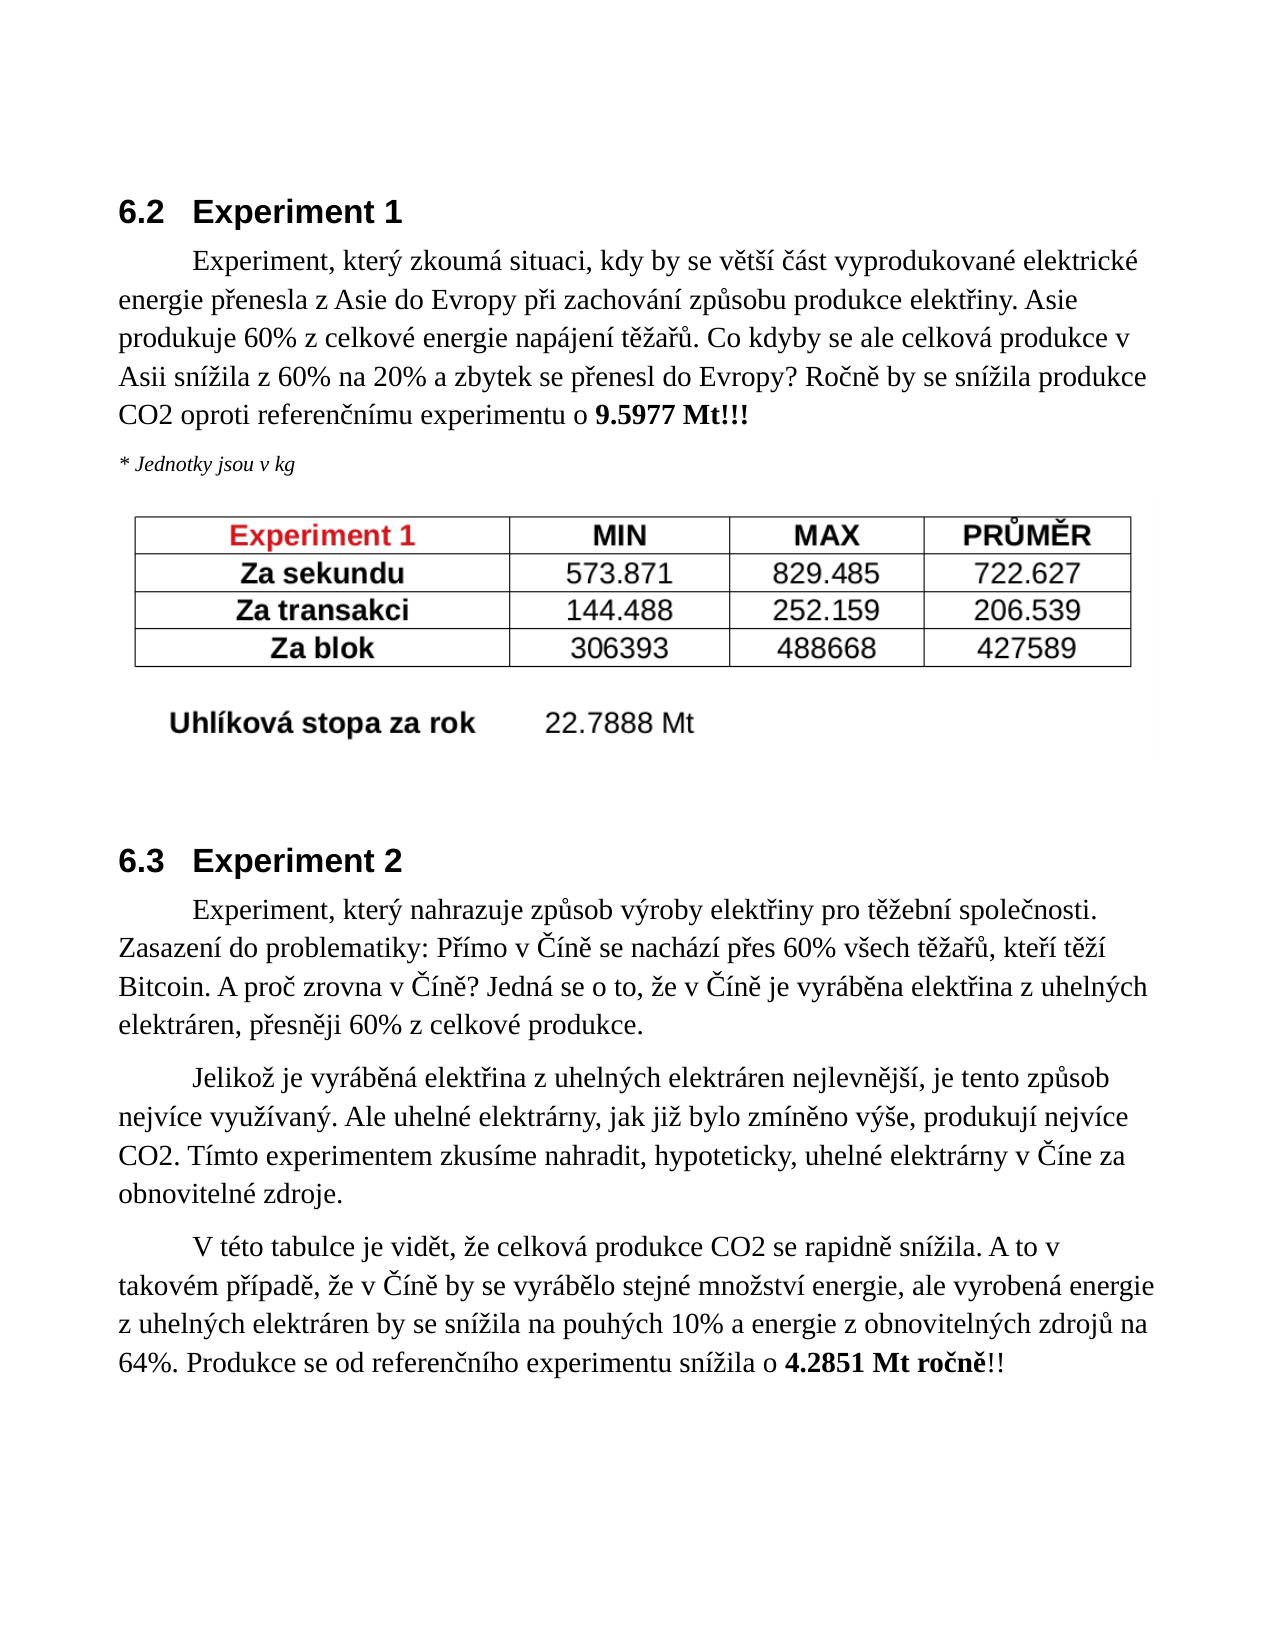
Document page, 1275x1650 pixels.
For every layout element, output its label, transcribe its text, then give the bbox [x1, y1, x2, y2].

picture [118, 494, 1157, 762]
subtitle Experiment 1 [118, 192, 1157, 231]
text Jelikož je vyráběná elektřina z uhelných elektráren nejlevnější, je tento způsob nejvíce využívaný. Ale uhelné elektrárny, jak již bylo zmíněno výše, produkují nejvíce CO2. Tímto experimentem zkusíme nahradit, hypoteticky, uhelné elektrárny v Číne za obnovitelné zdroje. [118, 1061, 1157, 1210]
text * Jednotky jsou v kg [118, 451, 1157, 476]
text V této tabulce je vidět, že celková produkce CO2 se rapidně snížila. A to v takovém případě, že v Číně by se vyrábělo stejné množství energie, ale vyrobená energie z uhelných elektráren by se snížila na pouhých 10% a energie z obnovitelných zdrojů na 64%. Produkce se od referenčního experimentu snížila o 4.2851 Mt ročně!! [118, 1229, 1157, 1378]
text Experiment, který zkoumá situaci, kdy by se větší část vyprodukované elektrické energie přenesla z Asie do Evropy při zachování způsobu produkce elektřiny. Asie produkuje 60% z celkové energie napájení těžařů. Co kdyby se ale celková produkce v Asii snížila z 60% na 20% a zbytek se přenesl do Evropy? Ročně by se snížila produkce CO2 oproti referenčnímu experimentu o 9.5977 Mt!!! [118, 243, 1157, 431]
text Experiment, který nahrazuje způsob výroby elektřiny pro těžební společnosti. Zasazení do problematiky: Přímo v Číně se nachází přes 60% všech těžařů, kteří těží Bitcoin. A proč zrovna v Číně? Jedná se o to, že v Číně je vyráběna elektřina z uhelných elektráren, přesněji 60% z celkové produkce. [118, 892, 1157, 1041]
subtitle Experiment 2 [118, 841, 1157, 879]
